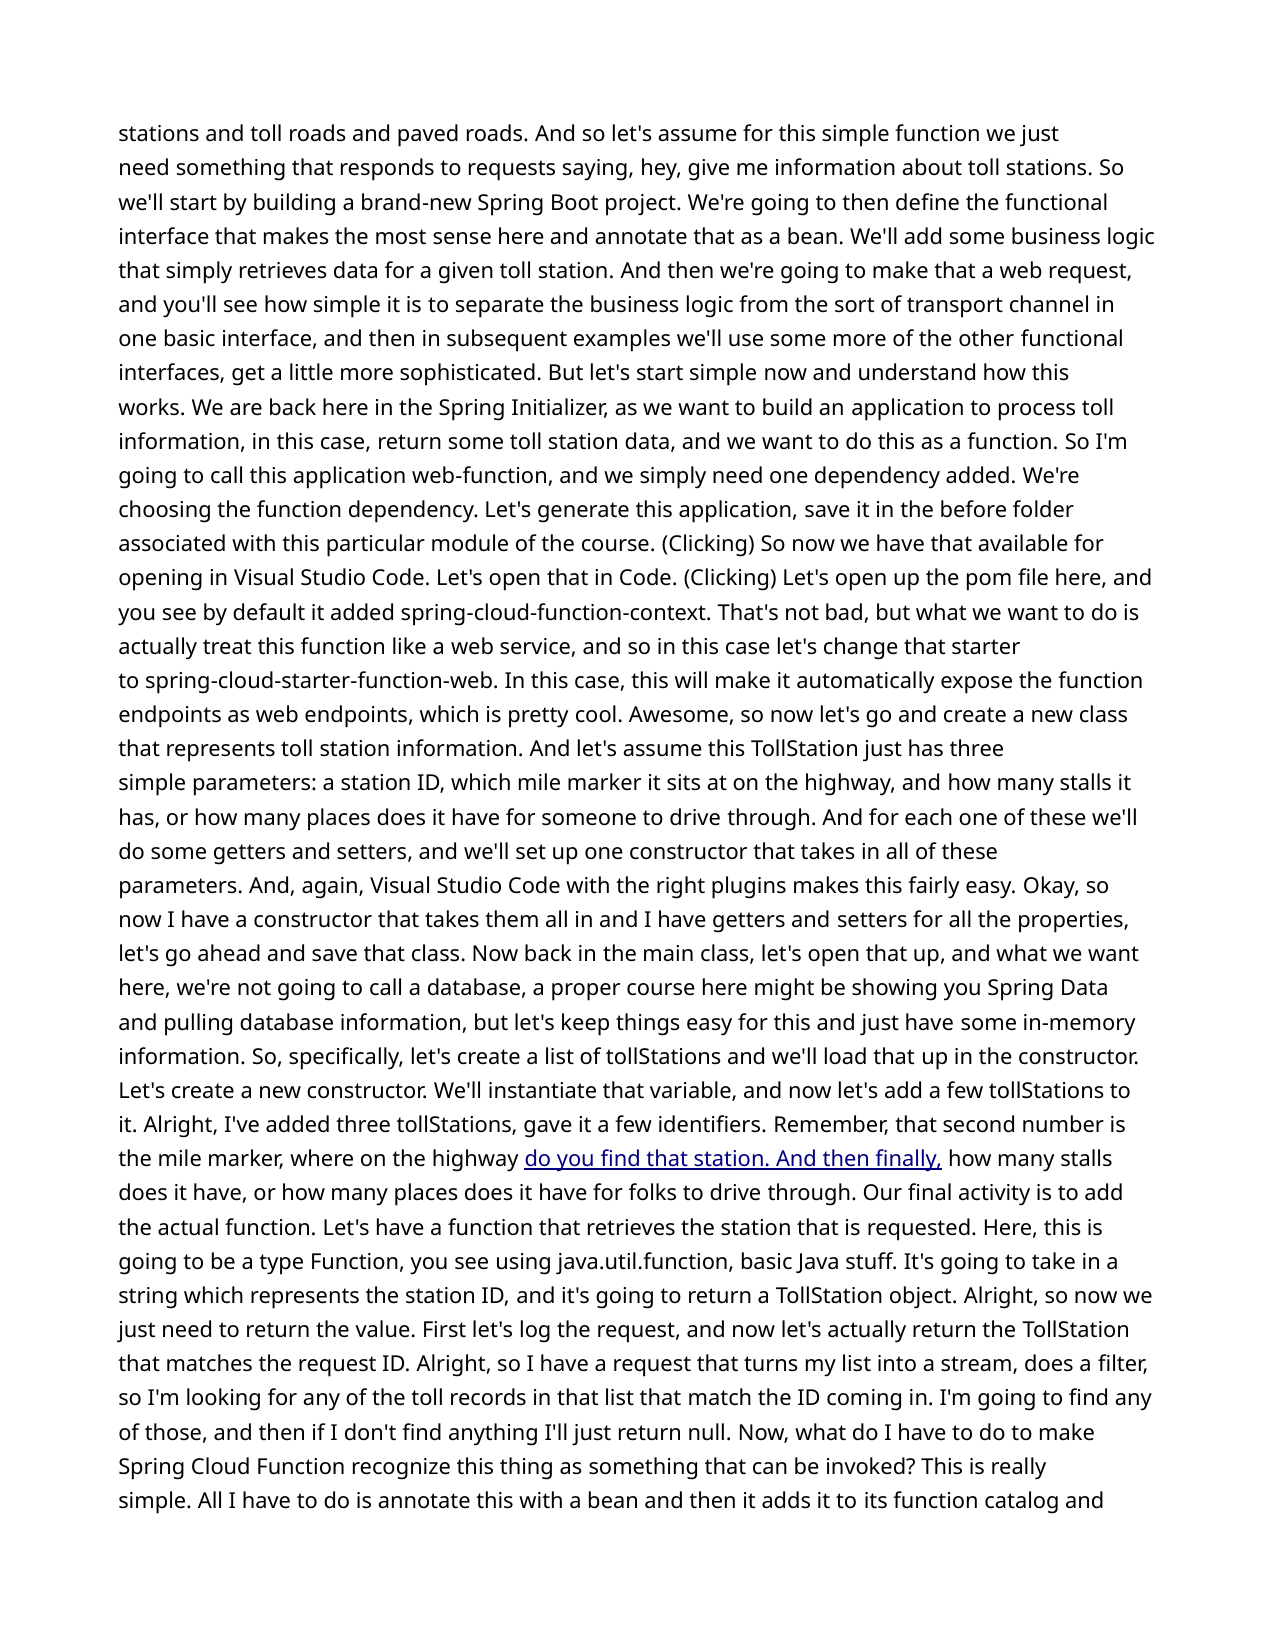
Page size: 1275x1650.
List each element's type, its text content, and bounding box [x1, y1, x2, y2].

text stations and toll roads and paved roads. And so let's assume for this simple function we just need something that responds to requests saying, hey, give me information about toll stations. So we'll start by building a brand‑new Spring Boot project. We're going to then define the functional interface that makes the most sense here and annotate that as a bean. We'll add some business logic that simply retrieves data for a given toll station. And then we're going to make that a web request, and you'll see how simple it is to separate the business logic from the sort of transport channel in one basic interface, and then in subsequent examples we'll use some more of the other functional interfaces, get a little more sophisticated. But let's start simple now and understand how this works. We are back here in the Spring Initializer, as we want to build an application to process toll information, in this case, return some toll station data, and we want to do this as a function. So I'm going to call this application web‑function, and we simply need one dependency added. We're choosing the function dependency. Let's generate this application, save it in the before folder associated with this particular module of the course. (Clicking) So now we have that available for opening in Visual Studio Code. Let's open that in Code. (Clicking) Let's open up the pom file here, and you see by default it added spring‑cloud‑function‑context. That's not bad, but what we want to do is actually treat this function like a web service, and so in this case let's change that starter to spring‑cloud‑starter‑function‑web. In this case, this will make it automatically expose the function endpoints as web endpoints, which is pretty cool. Awesome, so now let's go and create a new class that represents toll station information. And let's assume this TollStation just has three simple parameters: a station ID, which mile marker it sits at on the highway, and how many stalls it has, or how many places does it have for someone to drive through. And for each one of these we'll do some getters and setters, and we'll set up one constructor that takes in all of these parameters. And, again, Visual Studio Code with the right plugins makes this fairly easy. Okay, so now I have a constructor that takes them all in and I have getters and setters for all the properties, let's go ahead and save that class. Now back in the main class, let's open that up, and what we want here, we're not going to call a database, a proper course here might be showing you Spring Data and pulling database information, but let's keep things easy for this and just have some in‑memory information. So, specifically, let's create a list of tollStations and we'll load that up in the constructor. Let's create a new constructor. We'll instantiate that variable, and now let's add a few tollStations to it. Alright, I've added three tollStations, gave it a few identifiers. Remember, that second number is the mile marker, where on the highway do you find that station. And then finally, how many stalls does it have, or how many places does it have for folks to drive through. Our final activity is to add the actual function. Let's have a function that retrieves the station that is requested. Here, this is going to be a type Function, you see using java.util.function, basic Java stuff. It's going to take in a string which represents the station ID, and it's going to return a TollStation object. Alright, so now we just need to return the value. First let's log the request, and now let's actually return the TollStation that matches the request ID. Alright, so I have a request that turns my list into a stream, does a filter, so I'm looking for any of the toll records in that list that match the ID coming in. I'm going to find any of those, and then if I don't find anything I'll just return null. Now, what do I have to do to make Spring Cloud Function recognize this thing as something that can be invoked? This is really simple. All I have to do is annotate this with a bean and then it adds it to its function catalog and [118, 118, 1157, 1514]
